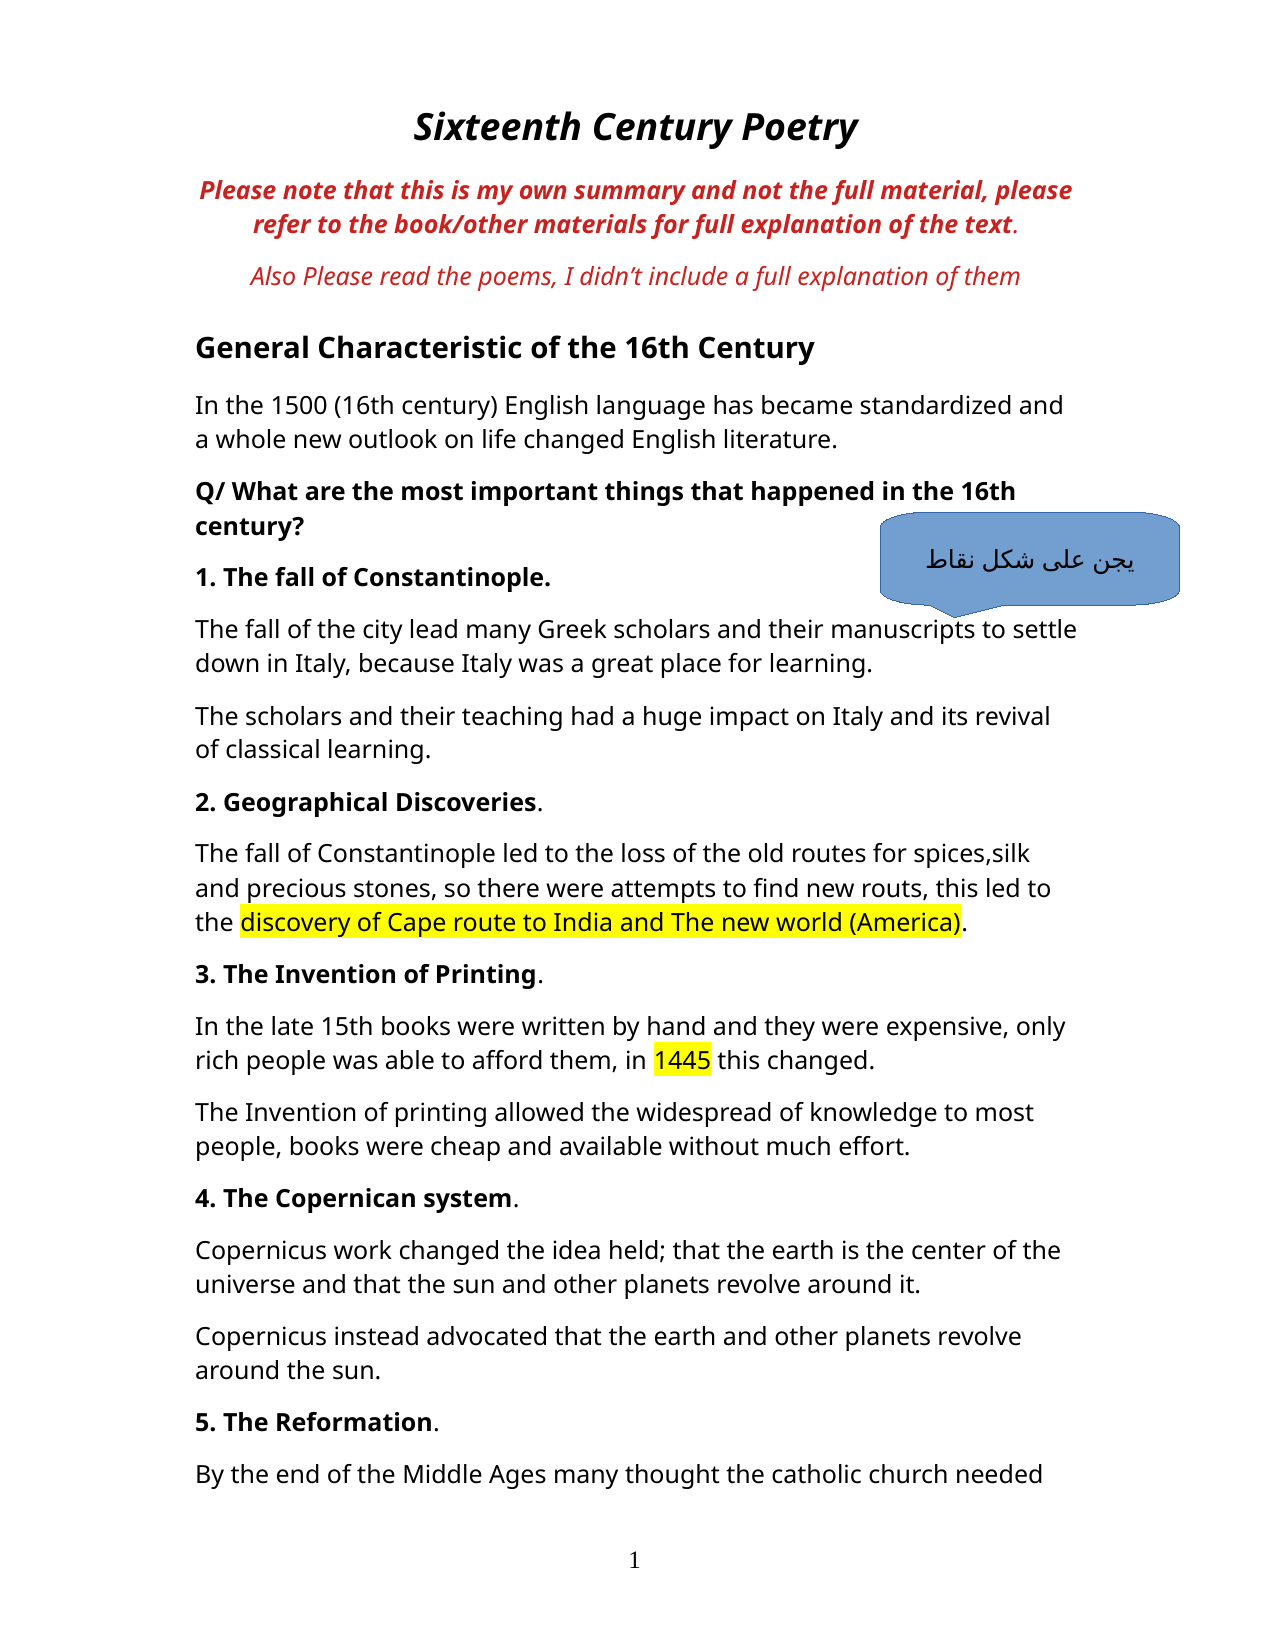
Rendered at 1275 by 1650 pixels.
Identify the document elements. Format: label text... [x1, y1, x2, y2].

text 4. The Copernican system. [195, 1180, 1080, 1214]
text In the 1500 (16th century) English language has became standardized and a whole new outlook on life changed English literature. [195, 388, 1080, 456]
text The scholars and their teaching had a huge impact on Italy and its revival of classical learning. [195, 698, 1080, 766]
text The fall of the city lead many Greek scholars and their manuscripts to settle down in Italy, because Italy was a great place for learning. [195, 612, 1080, 680]
subtitle General Characteristic of the 16th Century [195, 327, 1080, 367]
text Also Please read the poems, I didn’t include a full explanation of them [195, 258, 1080, 293]
text By the end of the Middle Ages many thought the catholic church needed [195, 1456, 1080, 1490]
text Copernicus instead advocated that the earth and other planets revolve around the sun. [195, 1318, 1080, 1386]
text The fall of Constantinople led to the loss of the old routes for spices,silk and precious stones, so there were attempts to find new routs, this led to the discovery of Cape route to India and The new world (America). [195, 836, 1080, 938]
text In the late 15th books were written by hand and they were expensive, only rich people was able to afford them, in 1445 this changed. [195, 1008, 1080, 1076]
text 1. The fall of Constantinople. [195, 560, 881, 594]
text The Invention of printing allowed the widespread of knowledge to most people, books were cheap and available without much effort. [195, 1094, 1080, 1162]
text Q/ What are the most important things that happened in the 16th century? [195, 474, 1080, 542]
text 5. The Reformation. [195, 1404, 1080, 1438]
text Please note that this is my own summary and not the full material, please refer to the book/other materials for full explanation of the text. [195, 172, 1080, 241]
text Copernicus work changed the idea held; that the earth is the center of the universe and that the sun and other planets revolve around it. [195, 1232, 1080, 1300]
text 2. Geographical Discoveries. [195, 784, 1080, 818]
text 3. The Invention of Printing. [195, 956, 1080, 990]
title Sixteenth Century Poetry [195, 100, 1080, 151]
